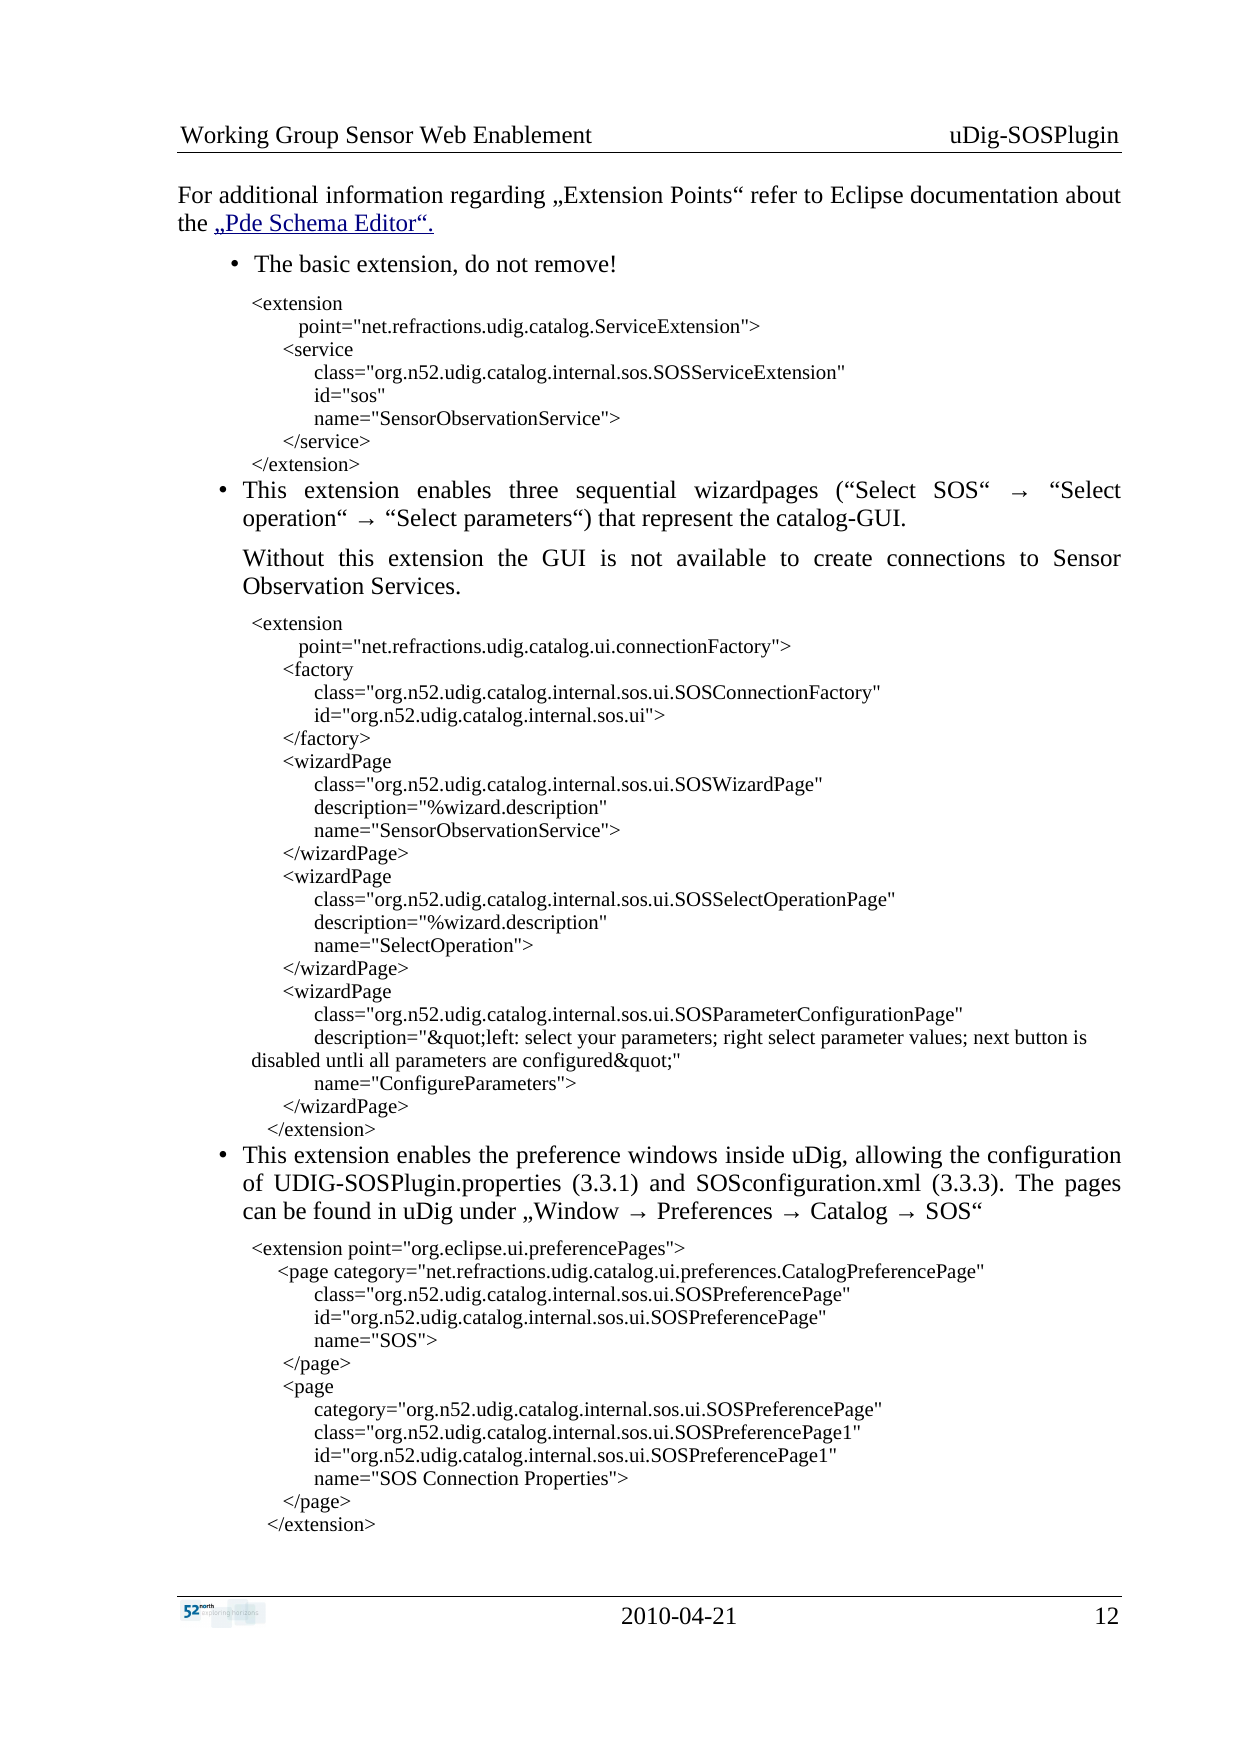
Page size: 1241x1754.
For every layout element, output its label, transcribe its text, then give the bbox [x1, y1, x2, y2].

text point="net.refractions.udig.catalog.ServiceExtension"> [251, 315, 1122, 338]
list This extension enables the preference windows inside uDig, allowing the configuration of UDIG-SOSPlugin.properties (3.3.1) and SOSconfiguration.xml (3.3.3). The pages can be found in uDig under „Window → Preferences → Catalog → SOS“ [242, 1141, 1122, 1224]
text <extension [251, 612, 1122, 635]
text </wizardPage> [251, 1095, 1122, 1118]
text class="org.n52.udig.catalog.internal.sos.ui.SOSPreferencePage" [251, 1283, 1122, 1306]
text </page> [251, 1352, 1122, 1375]
text id="org.n52.udig.catalog.internal.sos.ui"> [251, 704, 1122, 727]
text <wizardPage [251, 980, 1122, 1003]
text id="sos" [251, 384, 1122, 407]
text point="net.refractions.udig.catalog.ui.connectionFactory"> [251, 635, 1122, 658]
text <page [251, 1375, 1122, 1398]
text <factory [251, 658, 1122, 681]
text class="org.n52.udig.catalog.internal.sos.ui.SOSPreferencePage1" [251, 1421, 1122, 1444]
list The basic extension, do not remove! [242, 251, 1122, 278]
text name="ConfigureParameters"> [251, 1072, 1122, 1095]
text description="&quot;left: select your parameters; right select parameter values; next button is disabled untli all parameters are configured&quot;" [251, 1026, 1122, 1072]
text For additional information regarding „Extension Points“ refer to Eclipse documentation about the „Pde Schema Editor“. [177, 181, 1122, 237]
text <wizardPage [251, 750, 1122, 773]
text <page category="net.refractions.udig.catalog.ui.preferences.CatalogPreferencePage" [251, 1260, 1122, 1283]
text category="org.n52.udig.catalog.internal.sos.ui.SOSPreferencePage" [251, 1398, 1122, 1421]
text class="org.n52.udig.catalog.internal.sos.ui.SOSWizardPage" [251, 773, 1122, 796]
text id="org.n52.udig.catalog.internal.sos.ui.SOSPreferencePage1" [251, 1444, 1122, 1467]
text name="SelectOperation"> [251, 934, 1122, 957]
text </extension> [251, 1118, 1122, 1141]
text </page> [251, 1490, 1122, 1513]
text <service [251, 338, 1122, 361]
text <wizardPage [251, 865, 1122, 888]
text </factory> [251, 727, 1122, 750]
text name="SOS Connection Properties"> [251, 1467, 1122, 1490]
text description="%wizard.description" [251, 796, 1122, 819]
list Without this extension the GUI is not available to create connections to Sensor Observation Services. [242, 544, 1122, 599]
text name="SOS"> [251, 1329, 1122, 1352]
text id="org.n52.udig.catalog.internal.sos.ui.SOSPreferencePage" [251, 1306, 1122, 1329]
text </wizardPage> [251, 842, 1122, 865]
text <extension point="org.eclipse.ui.preferencePages"> [251, 1237, 1122, 1260]
list This extension enables three sequential wizardpages (“Select SOS“ → “Select operation“ → “Select parameters“) that represent the catalog-GUI. [242, 476, 1122, 532]
text class="org.n52.udig.catalog.internal.sos.ui.SOSConnectionFactory" [251, 681, 1122, 704]
text class="org.n52.udig.catalog.internal.sos.SOSServiceExtension" [251, 361, 1122, 384]
text </service> [251, 430, 1122, 453]
text </wizardPage> [251, 957, 1122, 980]
text name="SensorObservationService"> [251, 819, 1122, 842]
text <extension [251, 292, 1122, 315]
picture [180, 1599, 266, 1628]
text class="org.n52.udig.catalog.internal.sos.ui.SOSSelectOperationPage" [251, 888, 1122, 911]
text </extension> [251, 453, 1122, 476]
text name="SensorObservationService"> [251, 407, 1122, 430]
text class="org.n52.udig.catalog.internal.sos.ui.SOSParameterConfigurationPage" [251, 1003, 1122, 1026]
text description="%wizard.description" [251, 911, 1122, 934]
text </extension> [251, 1513, 1122, 1536]
